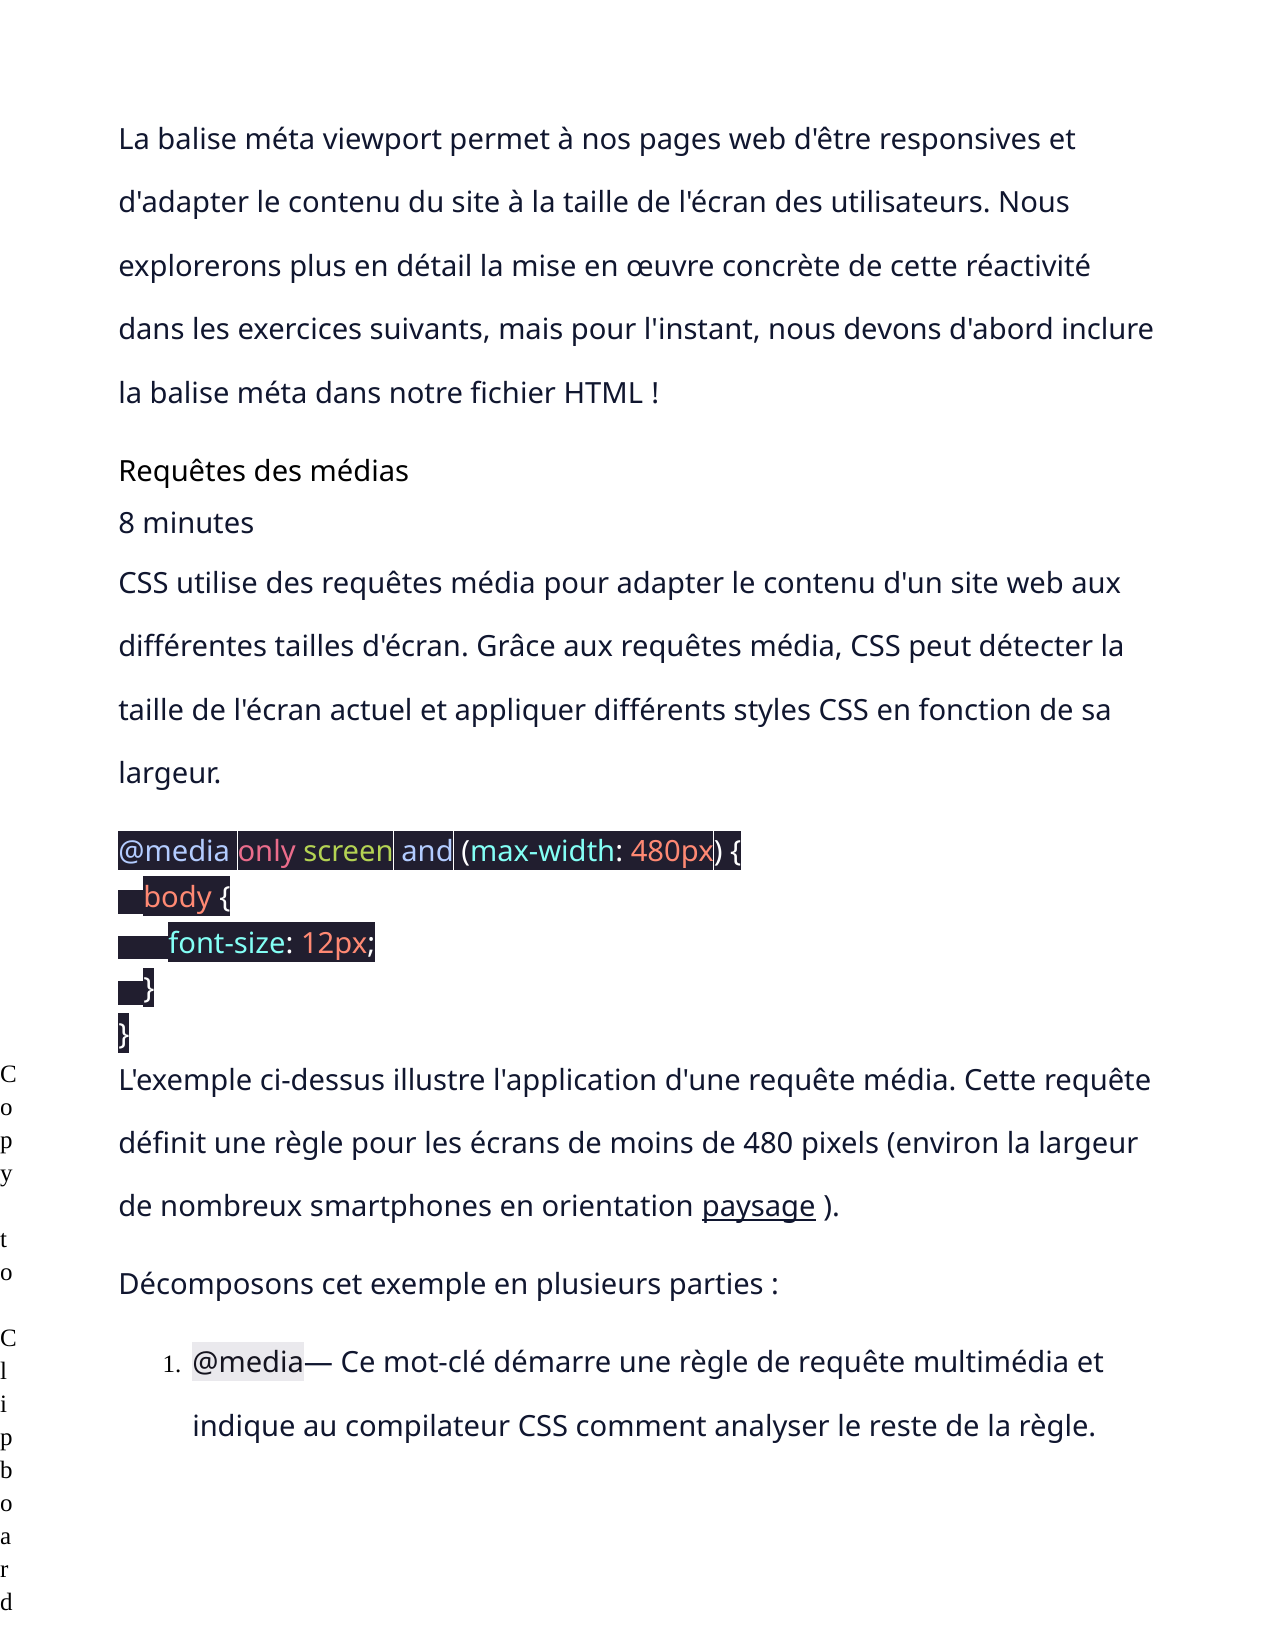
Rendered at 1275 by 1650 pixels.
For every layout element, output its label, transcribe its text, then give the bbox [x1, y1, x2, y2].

text body { [118, 876, 1157, 916]
text Décomposons cet exemple en plusieurs parties : [118, 1264, 1157, 1303]
text @media only screen and (max-width: 480px) { [118, 831, 1157, 870]
text La balise méta viewport permet à nos pages web d'être responsives et d'adapter le contenu du site à la taille de l'écran des utilisateurs. Nous explorerons plus en détail la mise en œuvre concrète de cette réactivité dans les exercices suivants, mais pour l'instant, nous devons d'abord inclure la balise méta dans notre fichier HTML ! [118, 118, 1157, 412]
subtitle Requêtes des médias [118, 450, 1157, 489]
list @media— Ce mot-clé démarre une règle de requête multimédia et indique au compilateur CSS comment analyser le reste de la règle. [162, 1342, 1157, 1445]
text L'exemple ci-dessus illustre l'application d'une requête média. Cette requête définit une règle pour les écrans de moins de 480 pixels (environ la largeur de nombreux smartphones en orientation paysage ). [118, 1059, 1157, 1225]
text font-size: 12px; [118, 922, 1157, 962]
text 8 minutes [118, 502, 1157, 542]
text CSS utilise des requêtes média pour adapter le contenu d'un site web aux différentes tailles d'écran. Grâce aux requêtes média, CSS peut détecter la taille de l'écran actuel et appliquer différents styles CSS en fonction de sa largeur. [118, 562, 1157, 792]
text } [118, 967, 1157, 1007]
text } [118, 1013, 1157, 1053]
